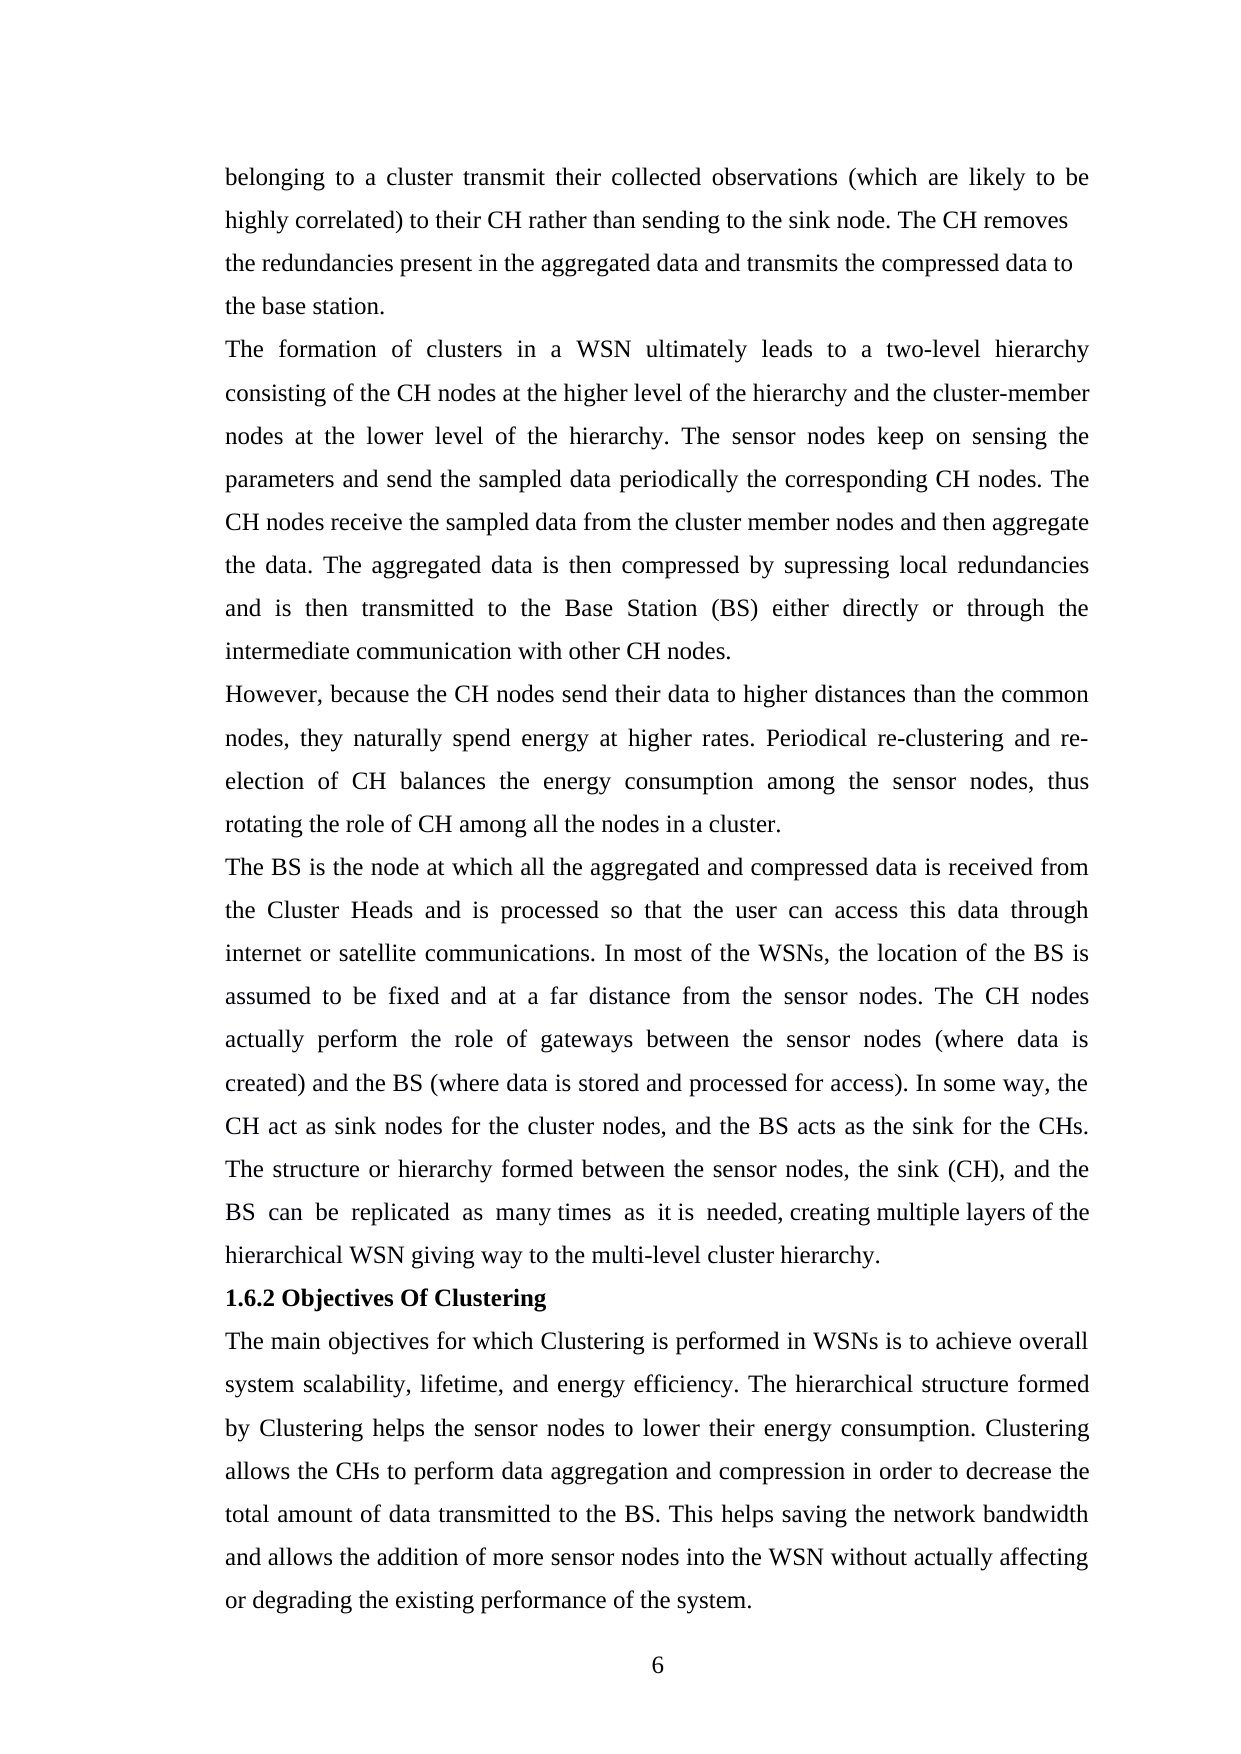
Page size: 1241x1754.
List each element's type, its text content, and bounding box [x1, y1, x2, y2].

text However, because the CH nodes send their data to higher distances than the common nodes, they naturally spend energy at higher rates. Periodical re-clustering and re-election of CH balances the energy consumption among the sensor nodes, thus rotating the role of CH among all the nodes in a cluster. [225, 679, 1090, 838]
text 1.6.2 Objectives Of Clustering [225, 1283, 1090, 1312]
text the redundancies present in the aggregated data and transmits the compressed data to [225, 248, 1090, 277]
text The BS is the node at which all the aggregated and compressed data is received from the Cluster Heads and is processed so that the user can access this data through internet or satellite communications. In most of the WSNs, the location of the BS is assumed to be fixed and at a far distance from the sensor nodes. The CH nodes actually perform the role of gateways between the sensor nodes (where data is created) and the BS (where data is stored and processed for access). In some way, the CH act as sink nodes for the cluster nodes, and the BS acts as the sink for the CHs. The structure or hierarchy formed between the sensor nodes, the sink (CH), and the BS can be replicated as many times as it is needed, creating multiple layers of the [225, 852, 1090, 1226]
text The main objectives for which Clustering is performed in WSNs is to achieve overall system scalability, lifetime, and energy efficiency. The hierarchical structure formed by Clustering helps the sensor nodes to lower their energy consumption. Clustering allows the CHs to perform data aggregation and compression in order to decrease the total amount of data transmitted to the BS. This helps saving the network bandwidth and allows the addition of more sensor nodes into the WSN without actually affecting or degrading the existing performance of the system. [225, 1326, 1090, 1614]
text the base station. [225, 291, 1090, 320]
text belonging to a cluster transmit their collected observations (which are likely to be highly correlated) to their CH rather than sending to the sink node. The CH removes [225, 162, 1090, 234]
text hierarchical WSN giving way to the multi-level cluster hierarchy. [225, 1240, 1090, 1269]
text The formation of clusters in a WSN ultimately leads to a two-level hierarchy consisting of the CH nodes at the higher level of the hierarchy and the cluster-member nodes at the lower level of the hierarchy. The sensor nodes keep on sensing the parameters and send the sampled data periodically the corresponding CH nodes. The CH nodes receive the sampled data from the cluster member nodes and then aggregate the data. The aggregated data is then compressed by supressing local redundancies and is then transmitted to the Base Station (BS) either directly or through the intermediate communication with other CH nodes. [225, 334, 1090, 665]
